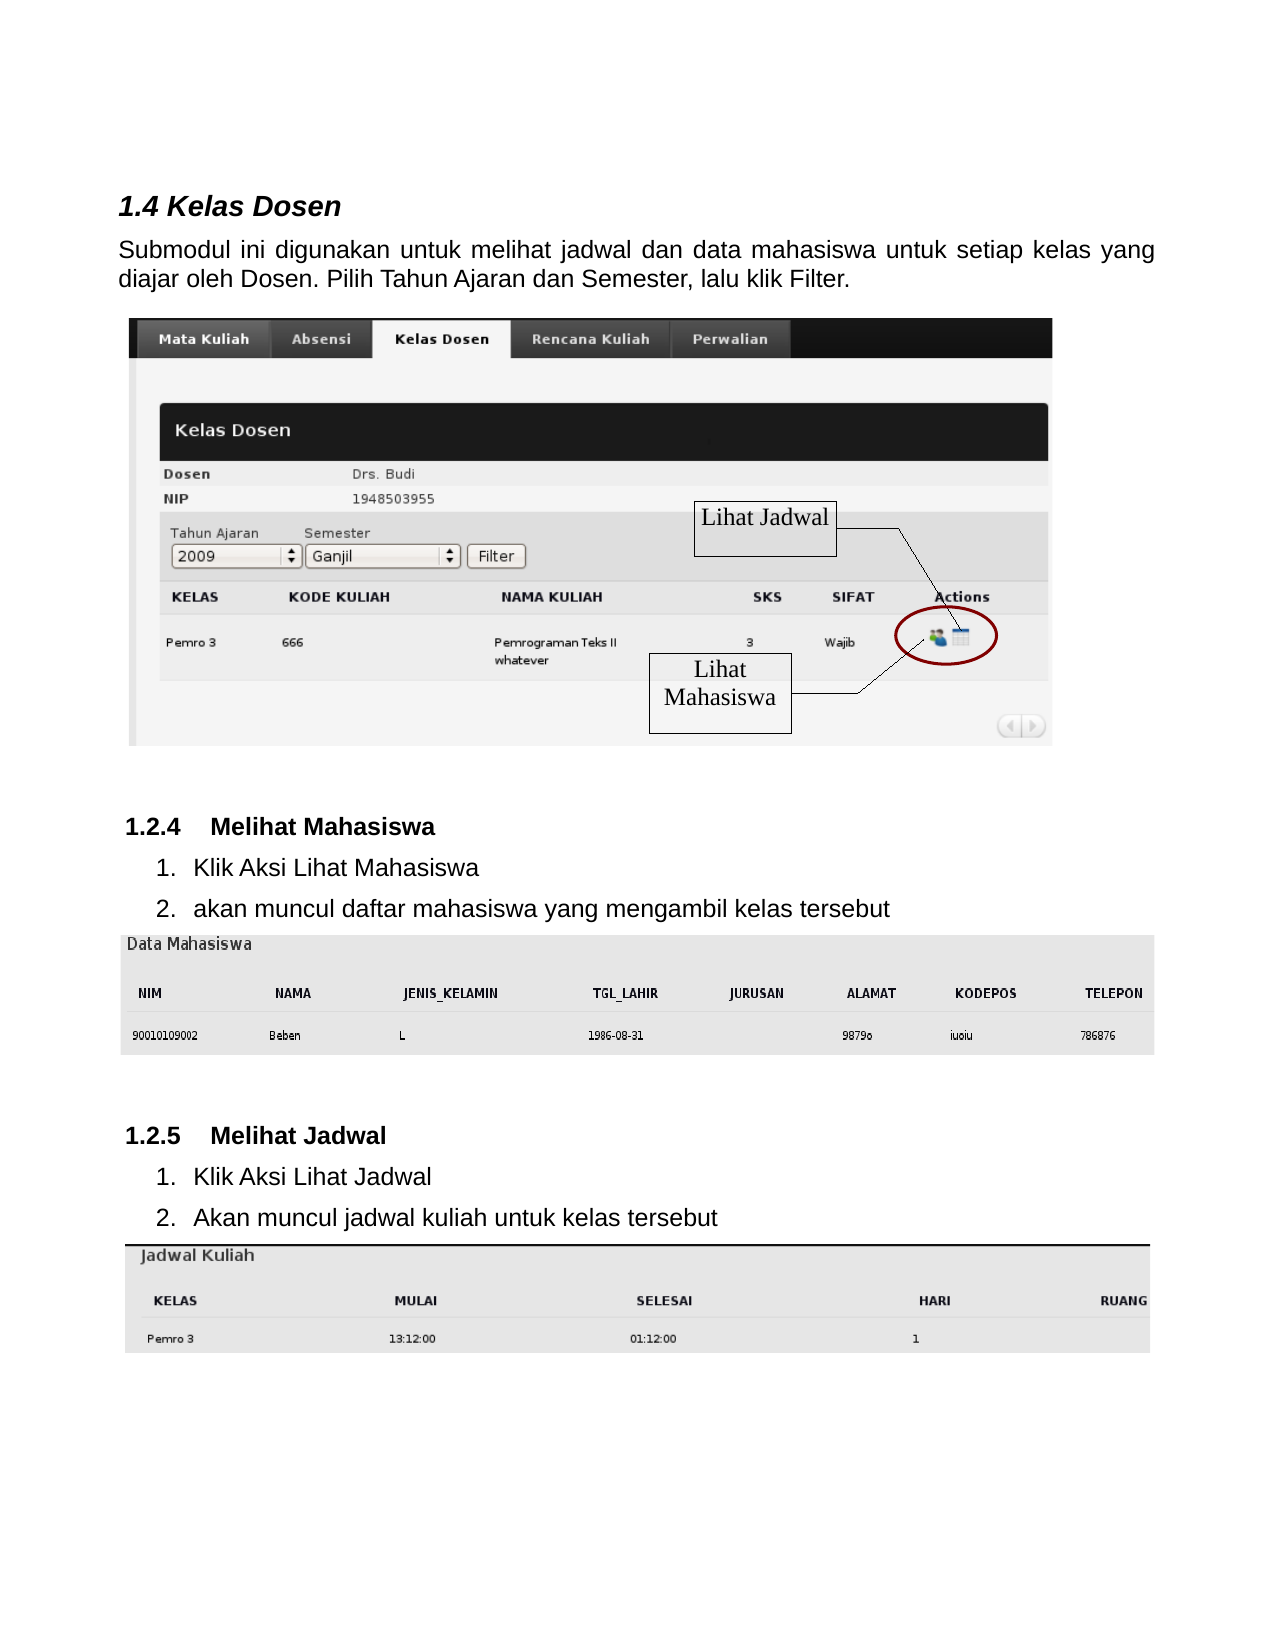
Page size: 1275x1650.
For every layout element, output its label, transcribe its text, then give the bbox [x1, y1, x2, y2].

picture [128, 318, 1053, 746]
subtitle 1.4 Kelas Dosen [118, 189, 1157, 223]
list Akan muncul jadwal kuliah untuk kelas tersebut [156, 1203, 1157, 1232]
picture [120, 935, 1155, 1055]
text Submodul ini digunakan untuk melihat jadwal dan data mahasiswa untuk setiap kelas yang diajar oleh Dosen. Pilih Tahun Ajaran dan Semester, lalu klik Filter. [118, 235, 1157, 293]
subtitle Melihat Jadwal [118, 1121, 1157, 1149]
subtitle Melihat Mahasiswa [118, 812, 1157, 841]
list akan muncul daftar mahasiswa yang mengambil kelas tersebut [156, 894, 1157, 923]
list Klik Aksi Lihat Mahasiswa [156, 853, 1157, 882]
picture [125, 1244, 1150, 1353]
list Klik Aksi Lihat Jadwal [156, 1162, 1157, 1191]
